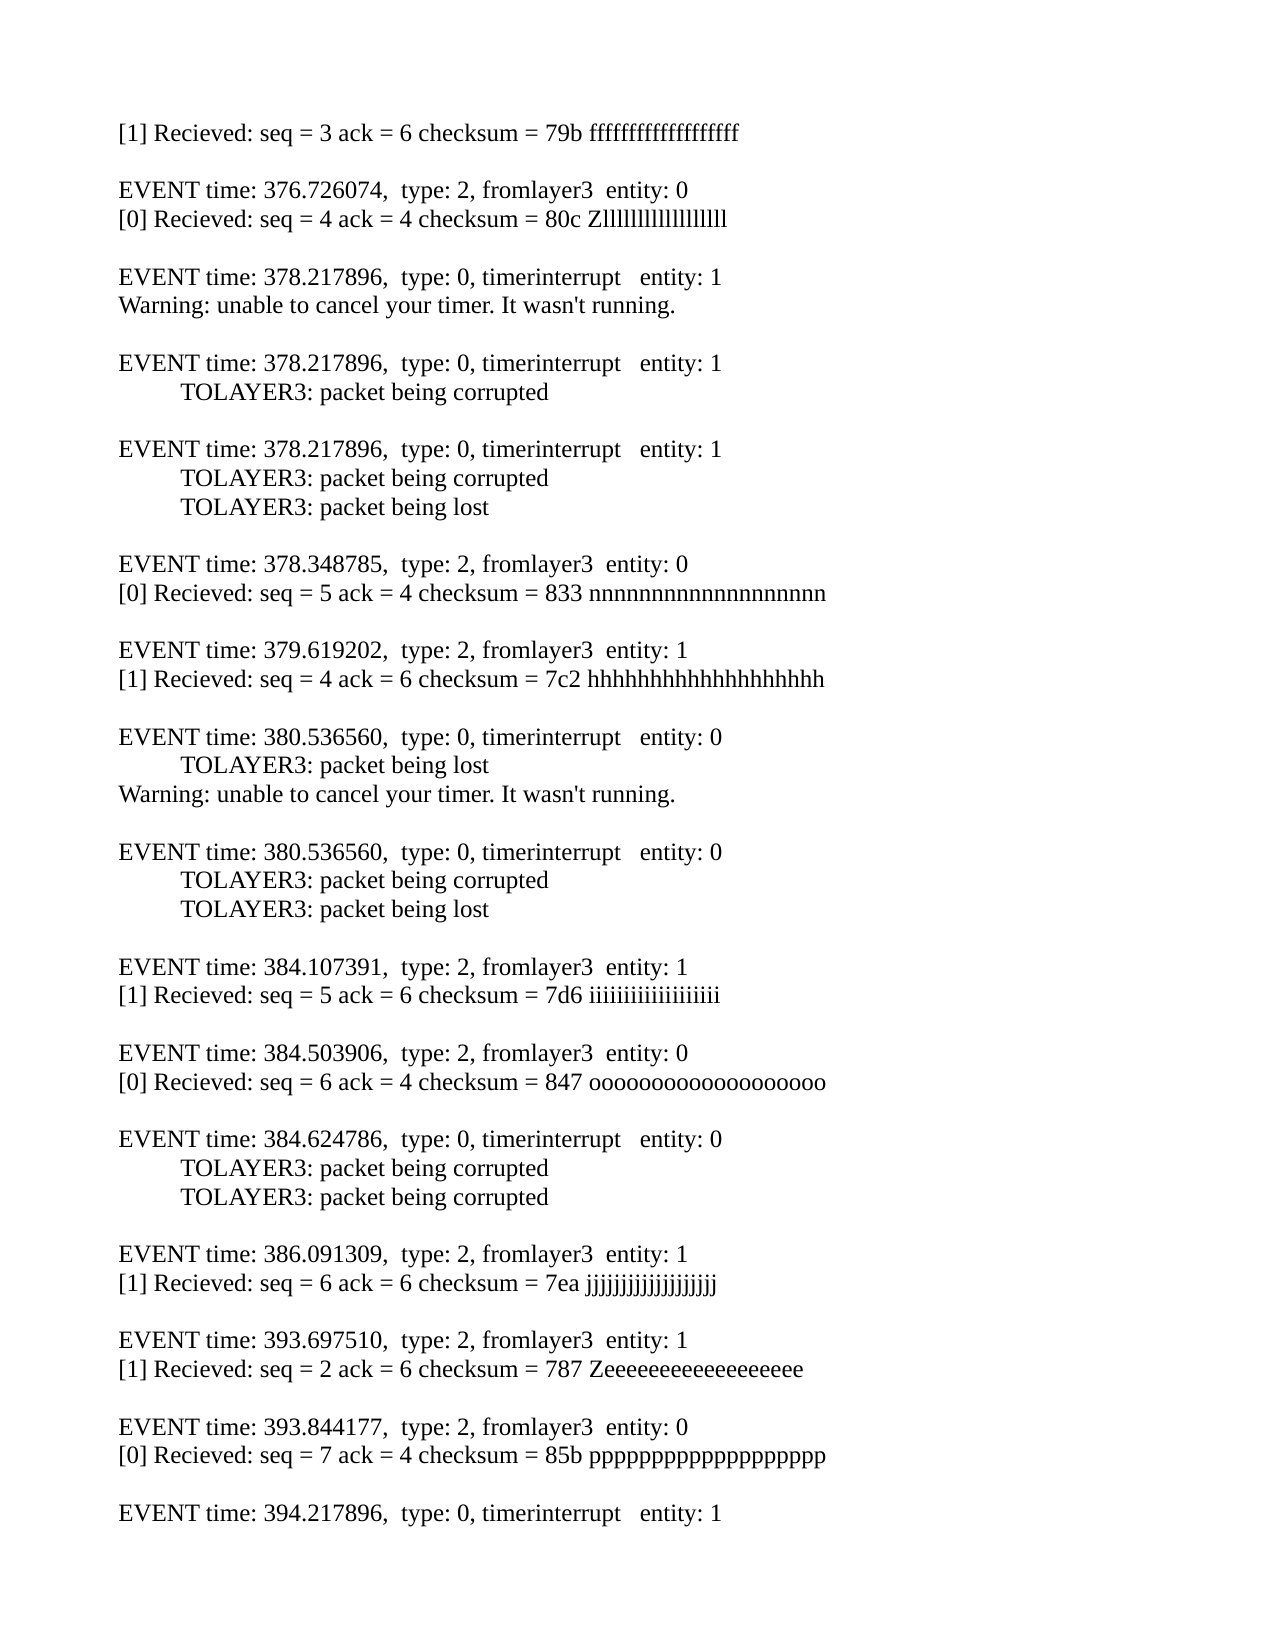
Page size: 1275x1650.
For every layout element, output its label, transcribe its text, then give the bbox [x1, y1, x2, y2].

text EVENT time: 393.844177, type: 2, fromlayer3 entity: 0 [118, 1412, 1157, 1441]
text [0] Recieved: seq = 6 ack = 4 checksum = 847 ooooooooooooooooooo [118, 1067, 1157, 1096]
text EVENT time: 384.503906, type: 2, fromlayer3 entity: 0 [118, 1038, 1157, 1067]
text TOLAYER3: packet being corrupted [118, 377, 1157, 406]
text EVENT time: 379.619202, type: 2, fromlayer3 entity: 1 [118, 636, 1157, 664]
text Warning: unable to cancel your timer. It wasn't running. [118, 779, 1157, 808]
text EVENT time: 378.348785, type: 2, fromlayer3 entity: 0 [118, 549, 1157, 578]
text [0] Recieved: seq = 4 ack = 4 checksum = 80c Zllllllllllllllllll [118, 204, 1157, 233]
text [1] Recieved: seq = 6 ack = 6 checksum = 7ea jjjjjjjjjjjjjjjjjjj [118, 1268, 1157, 1297]
text TOLAYER3: packet being lost [118, 894, 1157, 923]
text TOLAYER3: packet being lost [118, 492, 1157, 521]
text EVENT time: 378.217896, type: 0, timerinterrupt entity: 1 [118, 348, 1157, 377]
text EVENT time: 394.217896, type: 0, timerinterrupt entity: 1 [118, 1498, 1157, 1527]
text TOLAYER3: packet being corrupted [118, 866, 1157, 894]
text [1] Recieved: seq = 5 ack = 6 checksum = 7d6 iiiiiiiiiiiiiiiiiii [118, 981, 1157, 1009]
text EVENT time: 378.217896, type: 0, timerinterrupt entity: 1 [118, 262, 1157, 291]
text TOLAYER3: packet being corrupted [118, 463, 1157, 492]
text [1] Recieved: seq = 3 ack = 6 checksum = 79b fffffffffffffffffff [118, 118, 1157, 147]
text Warning: unable to cancel your timer. It wasn't running. [118, 291, 1157, 319]
text EVENT time: 376.726074, type: 2, fromlayer3 entity: 0 [118, 176, 1157, 204]
text [1] Recieved: seq = 4 ack = 6 checksum = 7c2 hhhhhhhhhhhhhhhhhhh [118, 664, 1157, 693]
text EVENT time: 380.536560, type: 0, timerinterrupt entity: 0 [118, 837, 1157, 866]
text EVENT time: 378.217896, type: 0, timerinterrupt entity: 1 [118, 434, 1157, 463]
text [0] Recieved: seq = 5 ack = 4 checksum = 833 nnnnnnnnnnnnnnnnnnn [118, 578, 1157, 607]
text TOLAYER3: packet being lost [118, 751, 1157, 779]
text TOLAYER3: packet being corrupted [118, 1153, 1157, 1182]
text TOLAYER3: packet being corrupted [118, 1182, 1157, 1211]
text EVENT time: 393.697510, type: 2, fromlayer3 entity: 1 [118, 1326, 1157, 1354]
text EVENT time: 380.536560, type: 0, timerinterrupt entity: 0 [118, 722, 1157, 751]
text [0] Recieved: seq = 7 ack = 4 checksum = 85b ppppppppppppppppppp [118, 1441, 1157, 1469]
text [1] Recieved: seq = 2 ack = 6 checksum = 787 Zeeeeeeeeeeeeeeeeee [118, 1354, 1157, 1383]
text EVENT time: 384.107391, type: 2, fromlayer3 entity: 1 [118, 952, 1157, 981]
text EVENT time: 384.624786, type: 0, timerinterrupt entity: 0 [118, 1124, 1157, 1153]
text EVENT time: 386.091309, type: 2, fromlayer3 entity: 1 [118, 1239, 1157, 1268]
